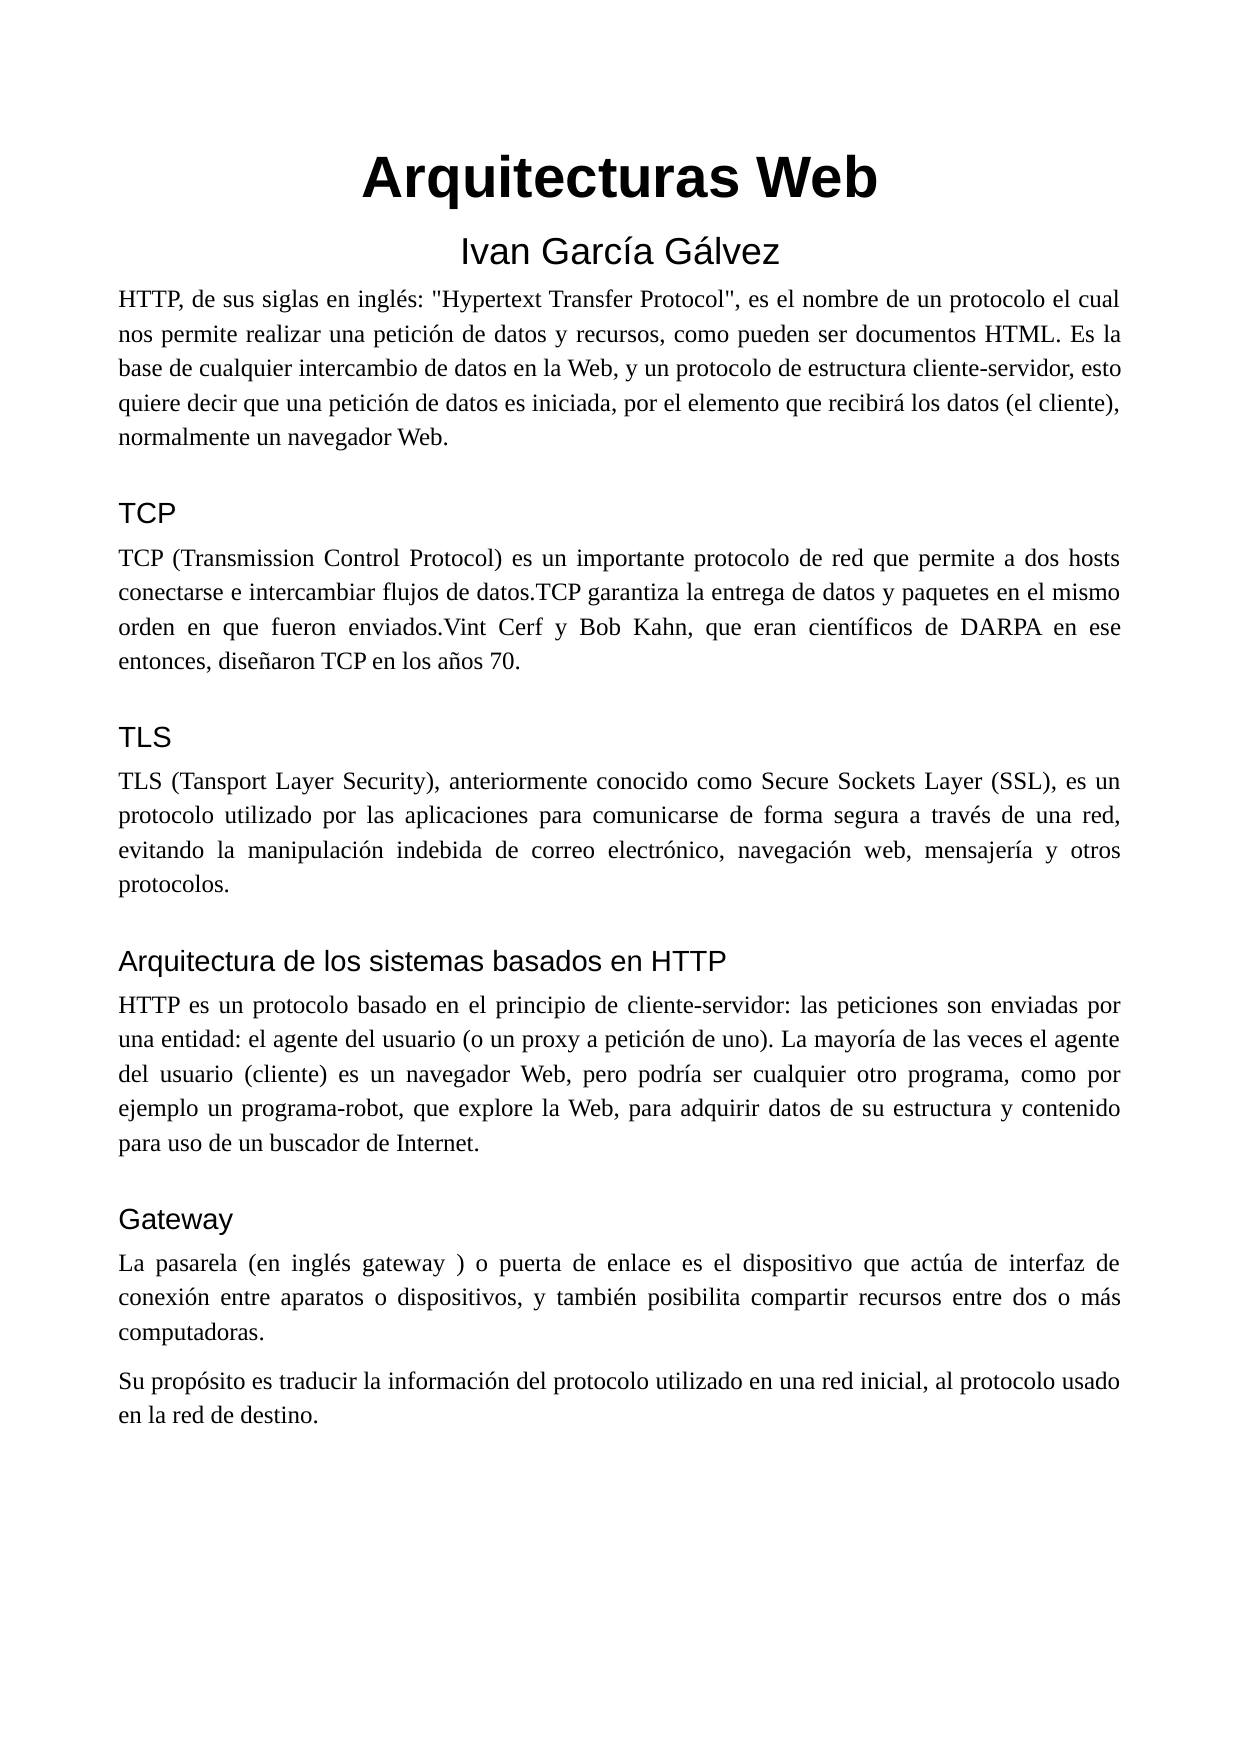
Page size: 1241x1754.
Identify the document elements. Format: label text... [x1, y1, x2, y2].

title Arquitecturas Web [118, 143, 1122, 210]
text TCP (Transmission Control Protocol) es un importante protocolo de red que permite a dos hosts conectarse e intercambiar flujos de datos.TCP garantiza la entrega de datos y paquetes en el mismo orden en que fueron enviados.Vint Cerf y Bob Kahn, que eran científicos de DARPA en ese entonces, diseñaron TCP en los años 70. [118, 543, 1122, 675]
subtitle TCP [118, 497, 1122, 530]
text TLS (Tansport Layer Security), anteriormente conocido como Secure Sockets Layer (SSL), es un protocolo utilizado por las aplicaciones para comunicarse de forma segura a través de una red, evitando la manipulación indebida de correo electrónico, navegación web, mensajería y otros protocolos. [118, 766, 1122, 898]
subtitle Gateway [118, 1202, 1122, 1235]
subtitle TLS [118, 720, 1122, 754]
text HTTP, de sus siglas en inglés: "Hypertext Transfer Protocol", es el nombre de un protocolo el cual nos permite realizar una petición de datos y recursos, como pueden ser documentos HTML. Es la base de cualquier intercambio de datos en la Web, y un protocolo de estructura cliente-servidor, esto quiere decir que una petición de datos es iniciada, por el elemento que recibirá los datos (el cliente), normalmente un navegador Web. [118, 284, 1122, 451]
subtitle Ivan García Gálvez [118, 229, 1122, 272]
text Su propósito es traducir la información del protocolo utilizado en una red inicial, al protocolo usado en la red de destino. [118, 1366, 1122, 1429]
text La pasarela (en inglés gateway ) o puerta de enlace es el dispositivo que actúa de interfaz de conexión entre aparatos o dispositivos, y también posibilita compartir recursos entre dos o más computadoras. [118, 1248, 1122, 1345]
subtitle Arquitectura de los sistemas basados en HTTP [118, 944, 1122, 977]
text HTTP es un protocolo basado en el principio de cliente-servidor: las peticiones son enviadas por una entidad: el agente del usuario (o un proxy a petición de uno). La mayoría de las veces el agente del usuario (cliente) es un navegador Web, pero podría ser cualquier otro programa, como por ejemplo un programa-robot, que explore la Web, para adquirir datos de su estructura y contenido para uso de un buscador de Internet. [118, 990, 1122, 1156]
